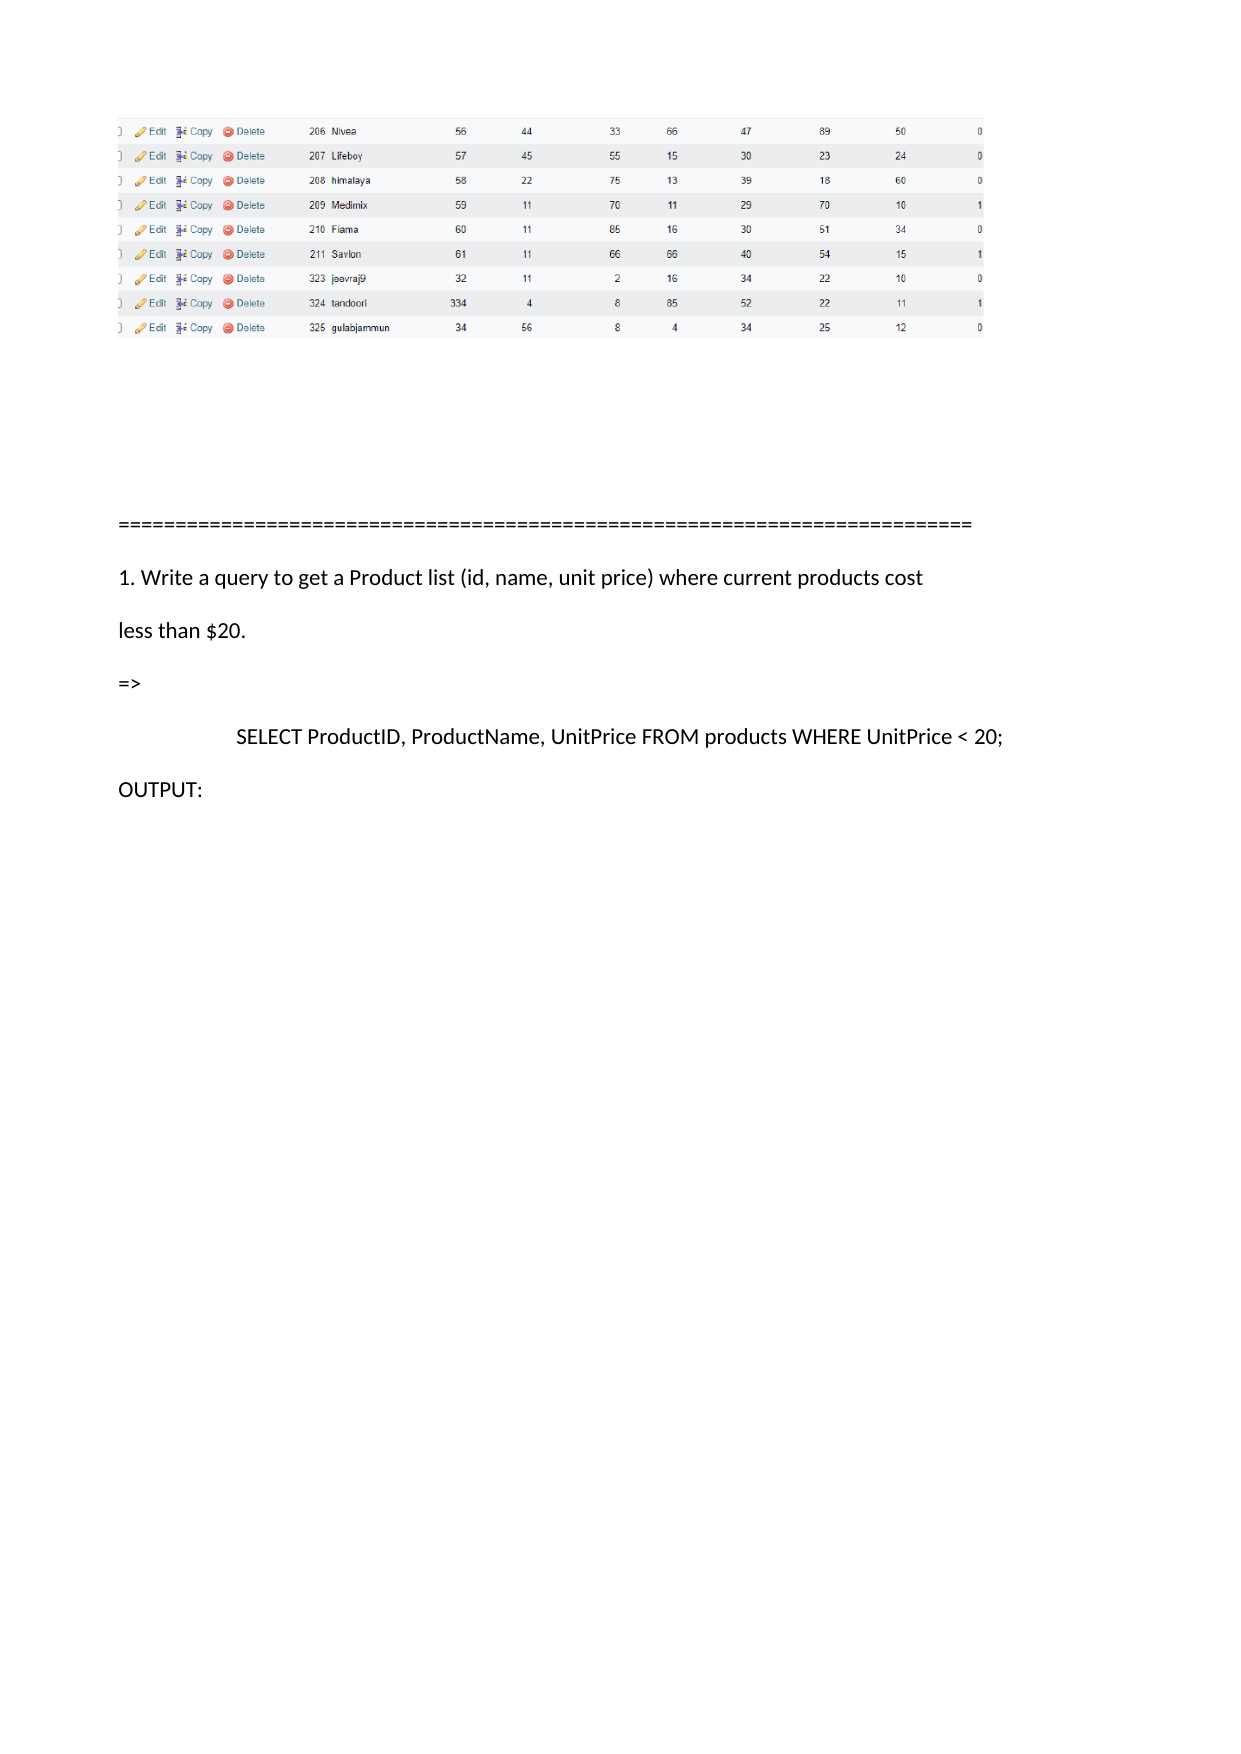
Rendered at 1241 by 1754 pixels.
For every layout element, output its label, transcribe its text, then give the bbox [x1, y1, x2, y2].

text less than $20. [118, 616, 1122, 644]
text =========================================================================== [118, 510, 1122, 538]
text OUTPUT: [118, 775, 1122, 803]
text => [118, 669, 1122, 697]
text SELECT ProductID, ProductName, UnitPrice FROM products WHERE UnitPrice < 20; [118, 722, 1122, 750]
text 1. Write a query to get a Product list (id, name, unit price) where current products cost [118, 563, 1122, 591]
